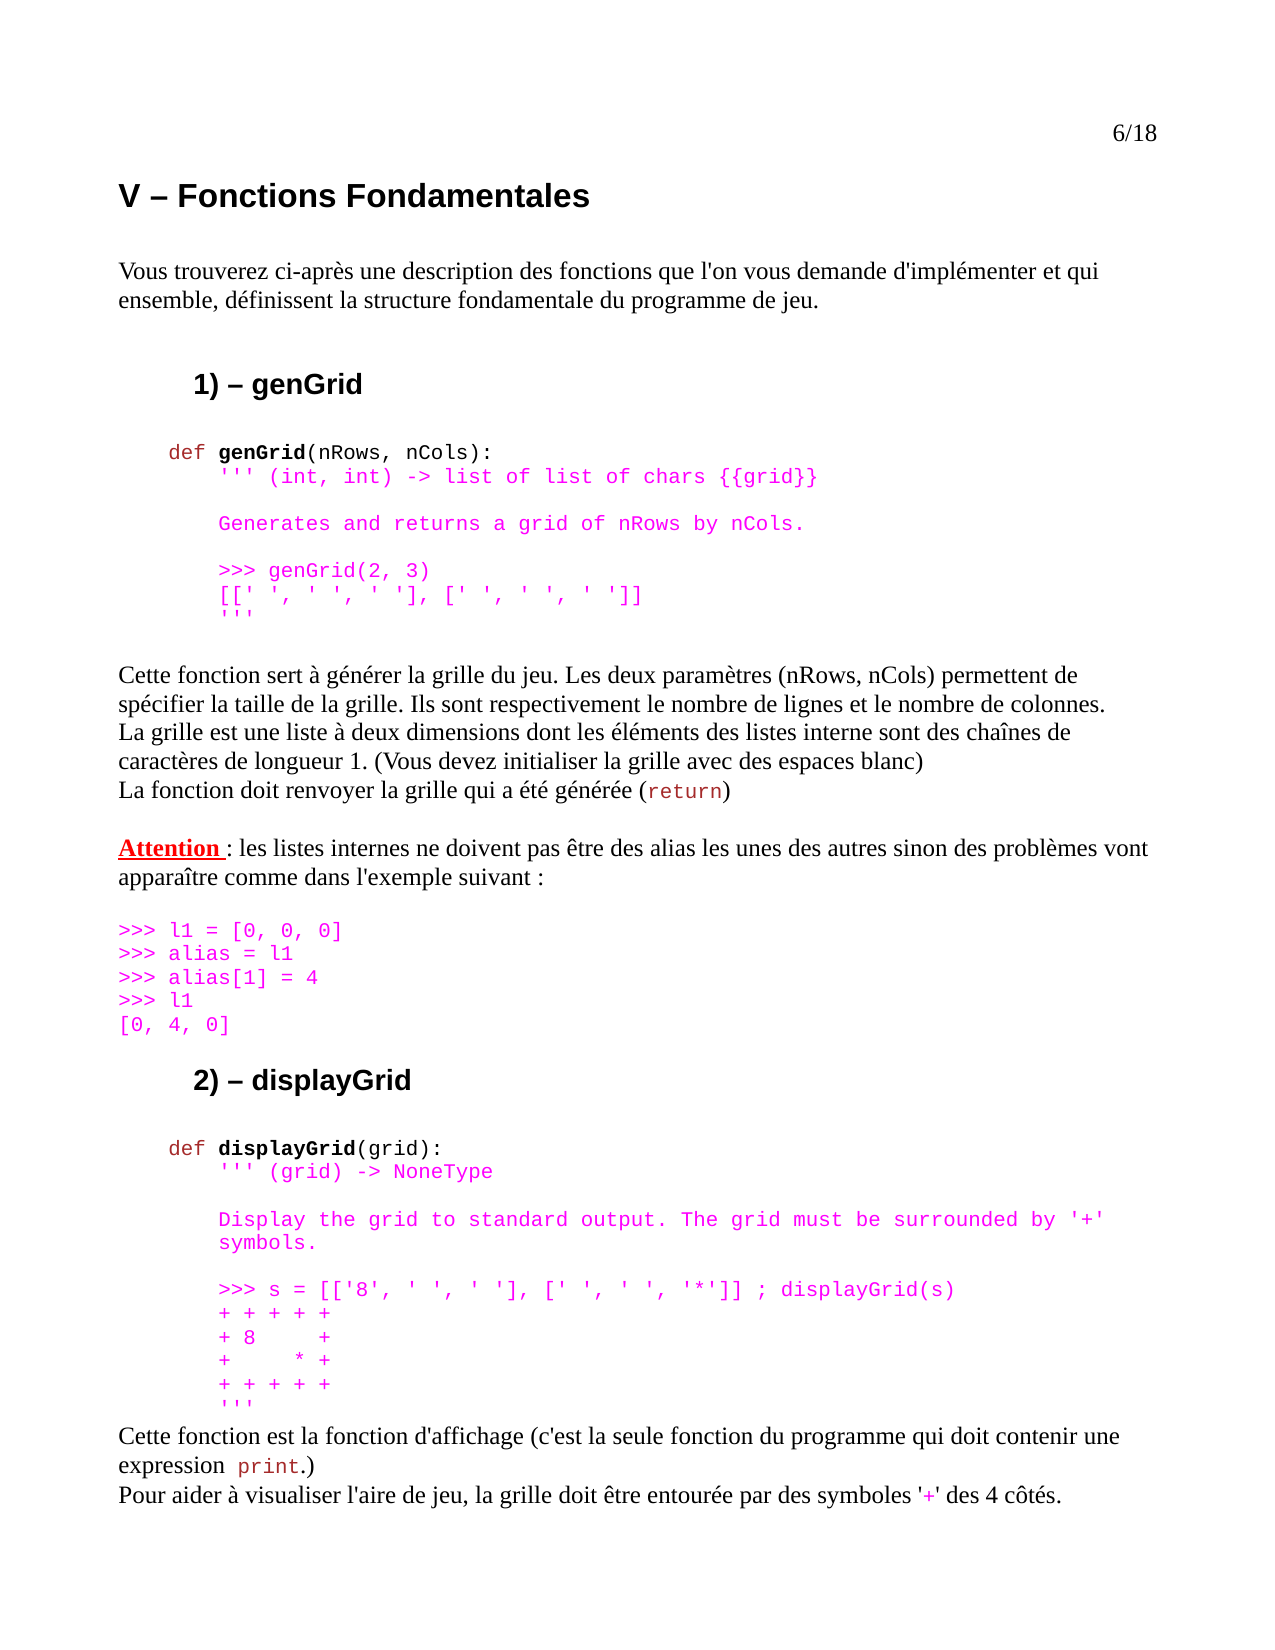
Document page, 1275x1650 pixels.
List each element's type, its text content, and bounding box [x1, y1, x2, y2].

text Vous trouverez ci-après une description des fonctions que l'on vous demande d'implémenter et qui ensemble, définissent la structure fondamentale du programme de jeu. [118, 256, 1157, 313]
text + + + + + [118, 1303, 1157, 1327]
text Display the grid to standard output. The grid must be surrounded by '+' [118, 1208, 1157, 1232]
text >>> alias[1] = 4 [118, 967, 1157, 991]
text + 8 + [118, 1327, 1157, 1350]
text def genGrid(nRows, nCols): [118, 442, 1157, 466]
text >>> alias = l1 [118, 943, 1157, 967]
text Generates and returns a grid of nRows by nCols. [118, 513, 1157, 537]
text La fonction doit renvoyer la grille qui a été générée (return) [118, 775, 1157, 804]
text [[' ', ' ', ' '], [' ', ' ', ' ']] [118, 584, 1157, 608]
text >>> l1 [118, 991, 1157, 1014]
text Pour aider à visualiser l'aire de jeu, la grille doit être entourée par des symboles '+' des 4 côtés. [118, 1480, 1157, 1509]
text + + + + + [118, 1374, 1157, 1398]
text ''' (int, int) -> list of list of chars {{grid}} [118, 466, 1157, 489]
text ''' (grid) -> NoneType [118, 1161, 1157, 1185]
subtitle 2) – displayGrid [118, 1063, 1157, 1096]
text >>> l1 = [0, 0, 0] [118, 919, 1157, 943]
text Attention : les listes internes ne doivent pas être des alias les unes des autres sinon des problèmes vont apparaître comme dans l'exemple suivant : [118, 833, 1157, 891]
text ''' [118, 608, 1157, 631]
text + * + [118, 1350, 1157, 1374]
subtitle V – Fonctions Fondamentales [118, 176, 1157, 215]
text [0, 4, 0] [118, 1014, 1157, 1038]
text La grille est une liste à deux dimensions dont les éléments des listes interne sont des chaînes de caractères de longueur 1. (Vous devez initialiser la grille avec des espaces blanc) [118, 717, 1157, 775]
text Cette fonction sert à générer la grille du jeu. Les deux paramètres (nRows, nCols) permettent de spécifier la taille de la grille. Ils sont respectivement le nombre de lignes et le nombre de colonnes. [118, 660, 1157, 717]
text symbols. [118, 1232, 1157, 1256]
subtitle 1) – genGrid [118, 367, 1157, 401]
text Cette fonction est la fonction d'affichage (c'est la seule fonction du programme qui doit contenir une expression print.) [118, 1421, 1157, 1480]
text >>> genGrid(2, 3) [118, 560, 1157, 584]
text def displayGrid(grid): [118, 1138, 1157, 1161]
text >>> s = [['8', ' ', ' '], [' ', ' ', '*']] ; displayGrid(s) [118, 1279, 1157, 1303]
text ''' [118, 1398, 1157, 1421]
